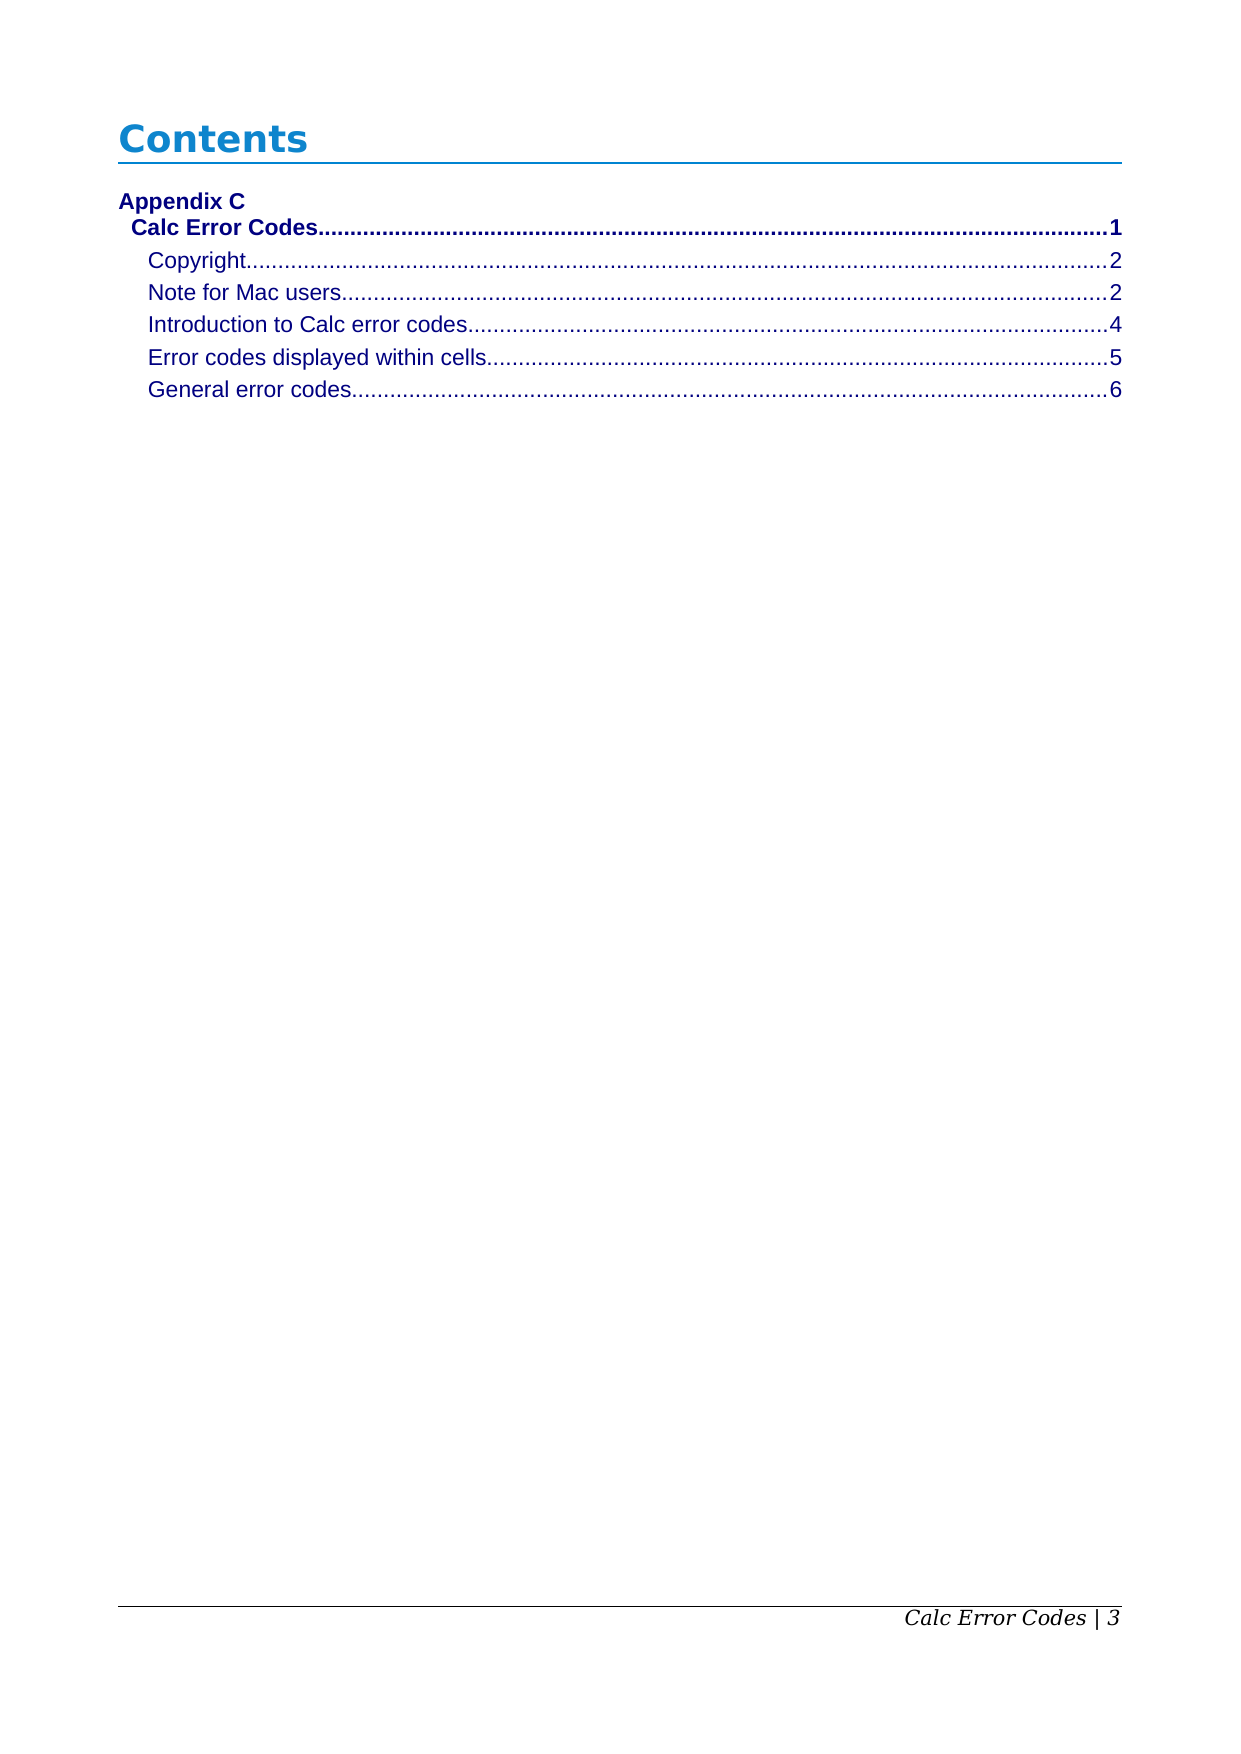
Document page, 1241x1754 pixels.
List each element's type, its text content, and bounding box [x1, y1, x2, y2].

text General error codes 6 [148, 376, 1122, 402]
text Introduction to Calc error codes 4 [148, 311, 1122, 338]
text Error codes displayed within cells 5 [148, 343, 1122, 370]
text Copyright 2 [148, 247, 1122, 273]
text Note for Mac users 2 [148, 279, 1122, 305]
text Appendix C Calc Error Codes 1 [118, 188, 1122, 241]
text Contents [118, 118, 1122, 162]
